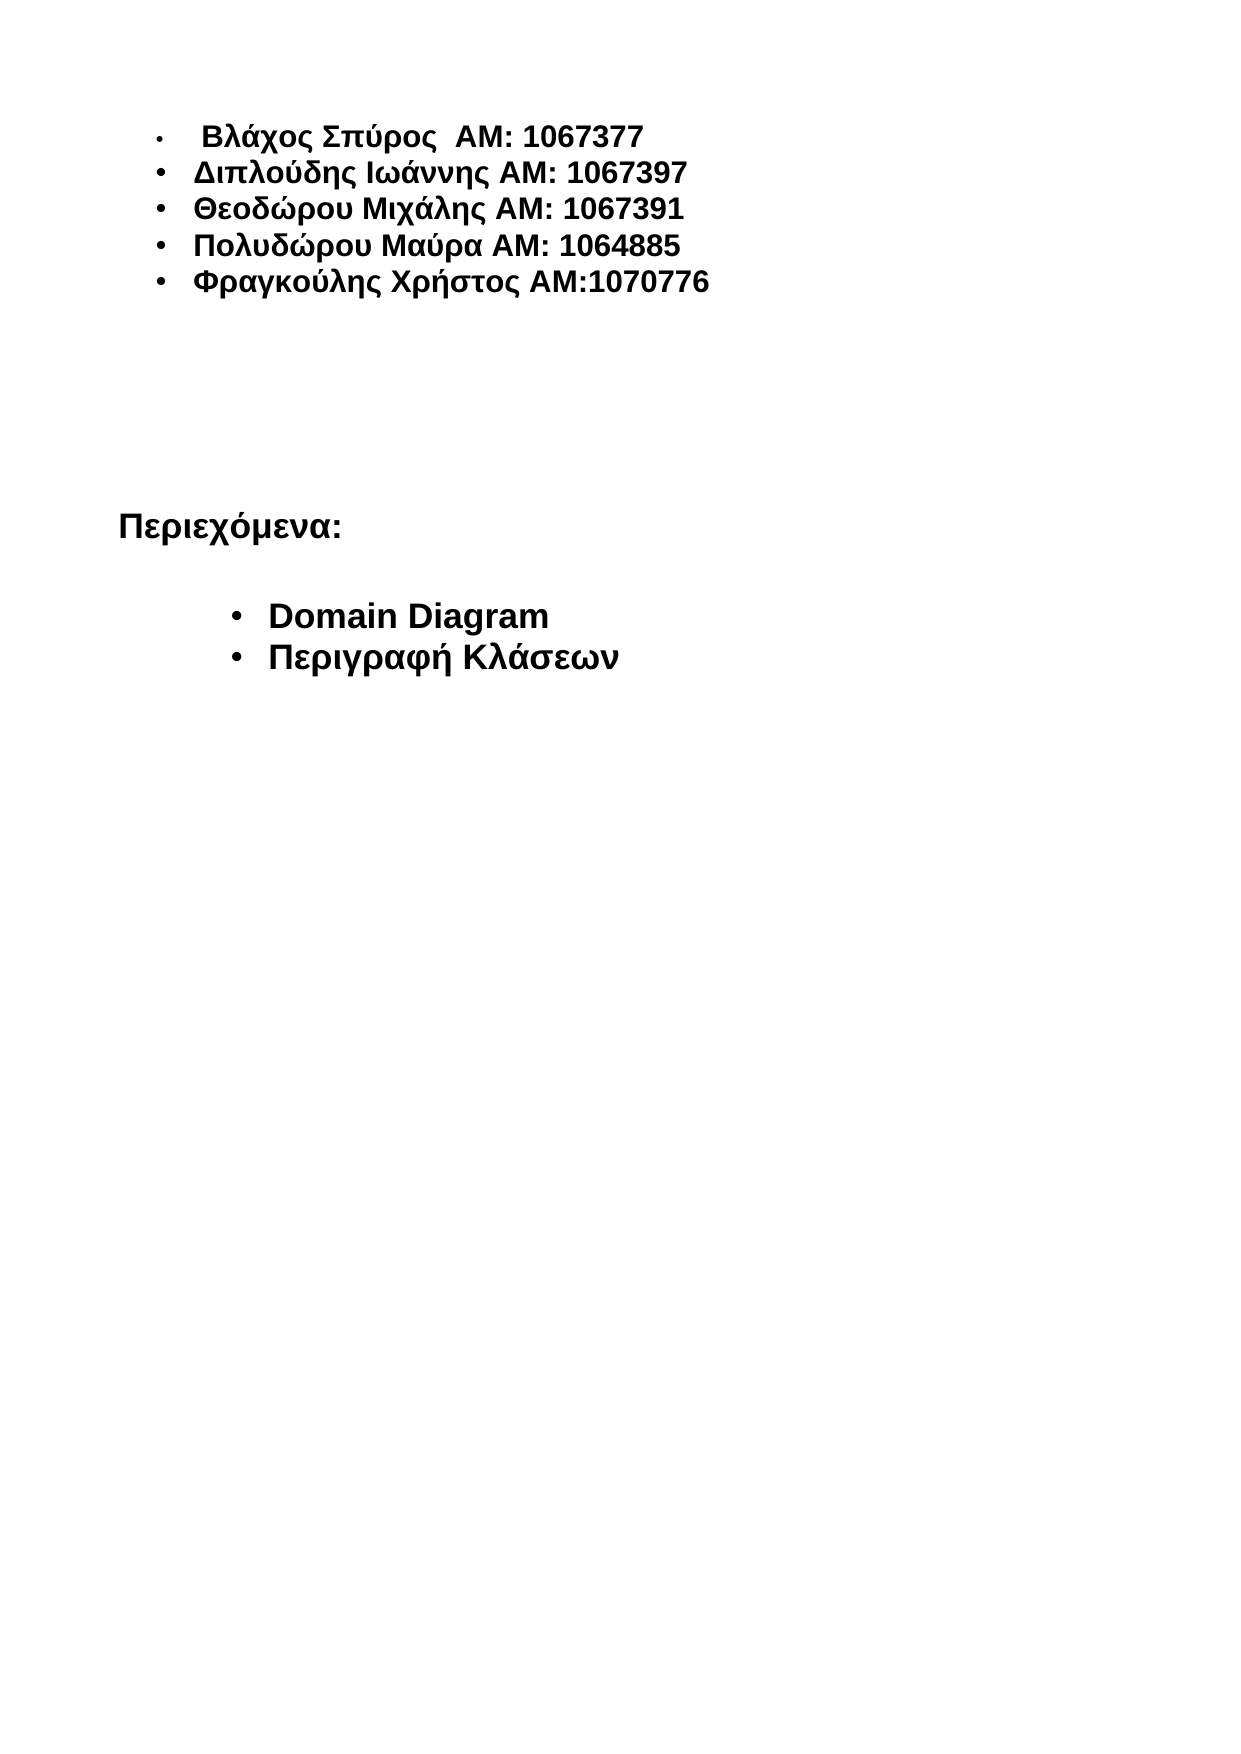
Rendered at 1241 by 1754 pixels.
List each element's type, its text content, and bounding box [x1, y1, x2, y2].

list Θεοδώρου Μιχάλης ΑΜ: 1067391 [156, 190, 1122, 227]
text Περιεχόμενα: [118, 505, 1122, 546]
list Βλάχος Σπύρος ΑΜ: 1067377 [156, 118, 1122, 154]
list Φραγκούλης Χρήστος ΑΜ:1070776 [156, 263, 1122, 299]
list Πολυδώρου Μαύρα ΑΜ: 1064885 [156, 227, 1122, 263]
list Διπλούδης Ιωάννης ΑΜ: 1067397 [156, 154, 1122, 190]
list Περιγραφή Κλάσεων [231, 636, 1122, 677]
list Domain Diagram [231, 596, 1122, 636]
